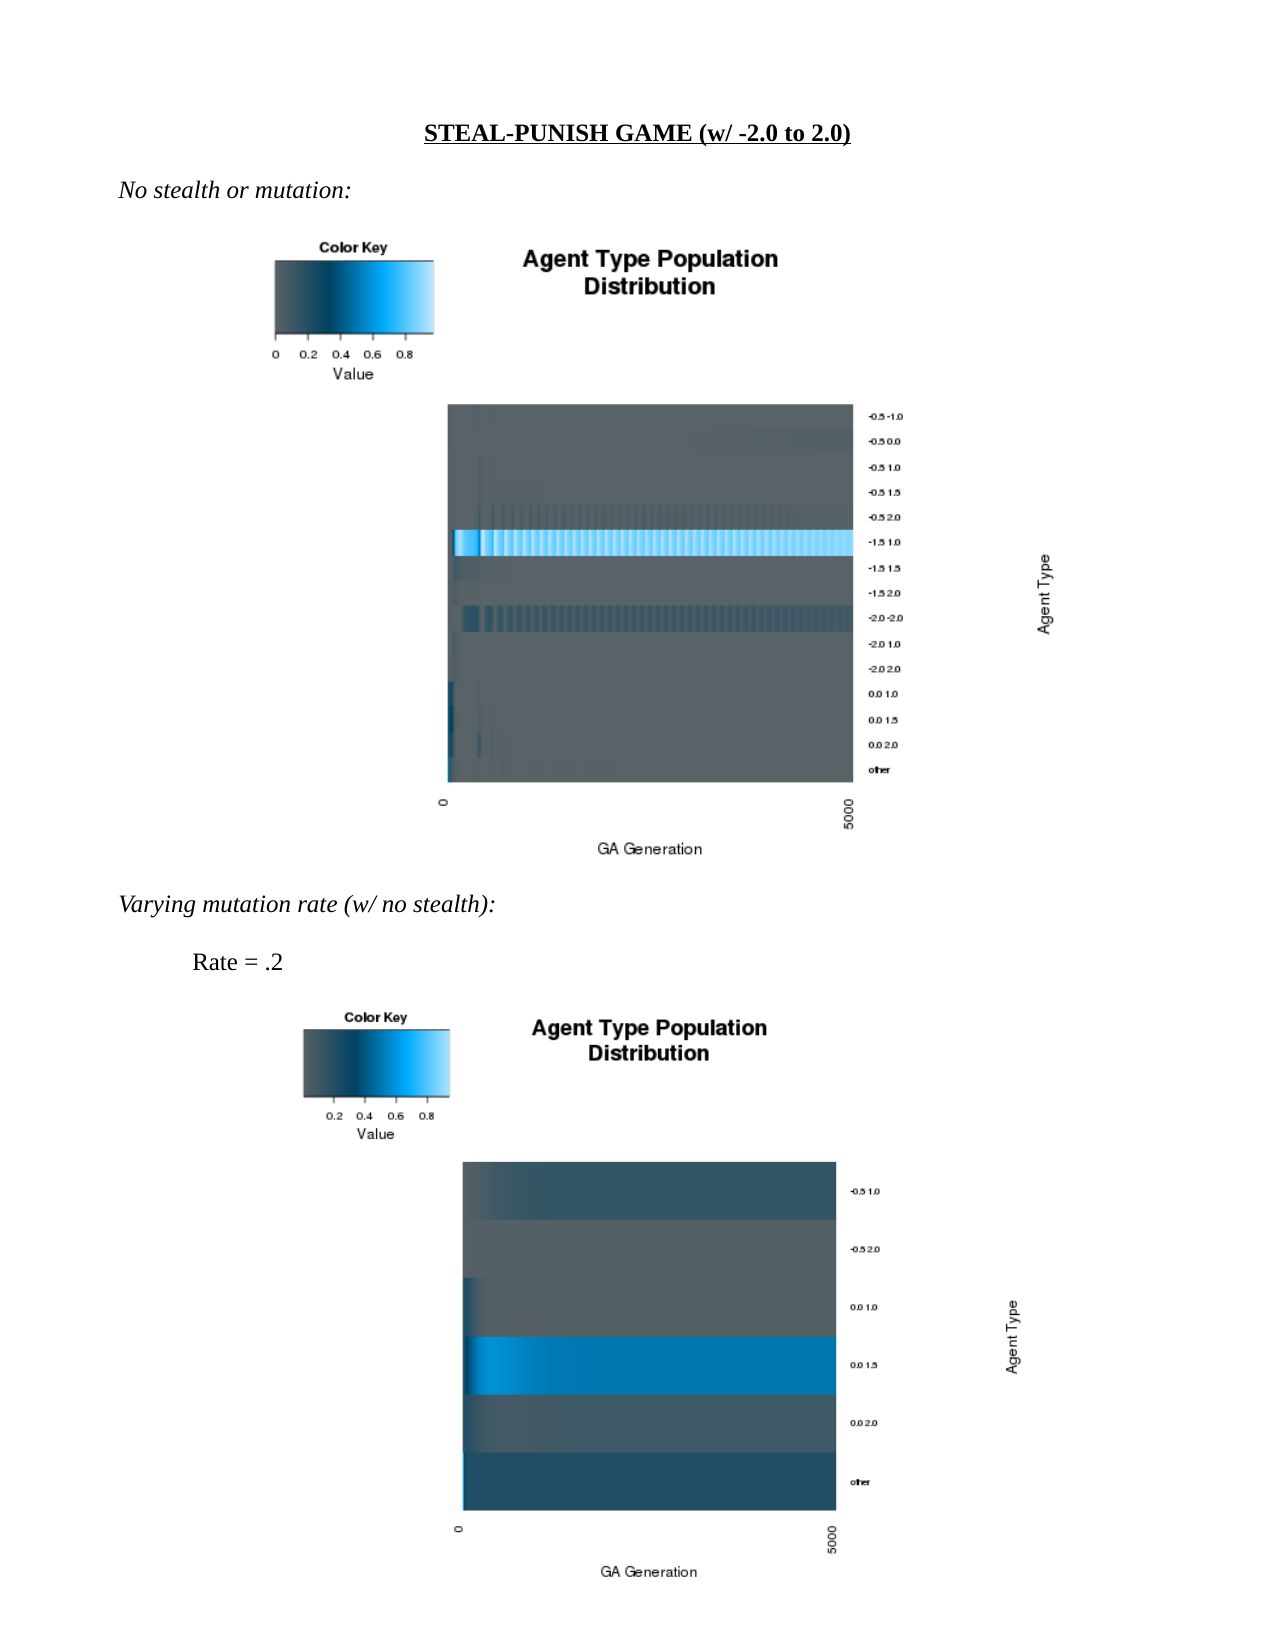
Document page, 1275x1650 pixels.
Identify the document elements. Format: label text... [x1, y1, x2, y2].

text STEAL-PUNISH GAME (w/ -2.0 to 2.0) [118, 118, 1157, 147]
text Rate = .2 [118, 947, 1157, 976]
picture [219, 233, 1056, 861]
text No stealth or mutation: [118, 176, 1157, 204]
text Varying mutation rate (w/ no stealth): [118, 889, 1157, 918]
picture [252, 1004, 1023, 1583]
